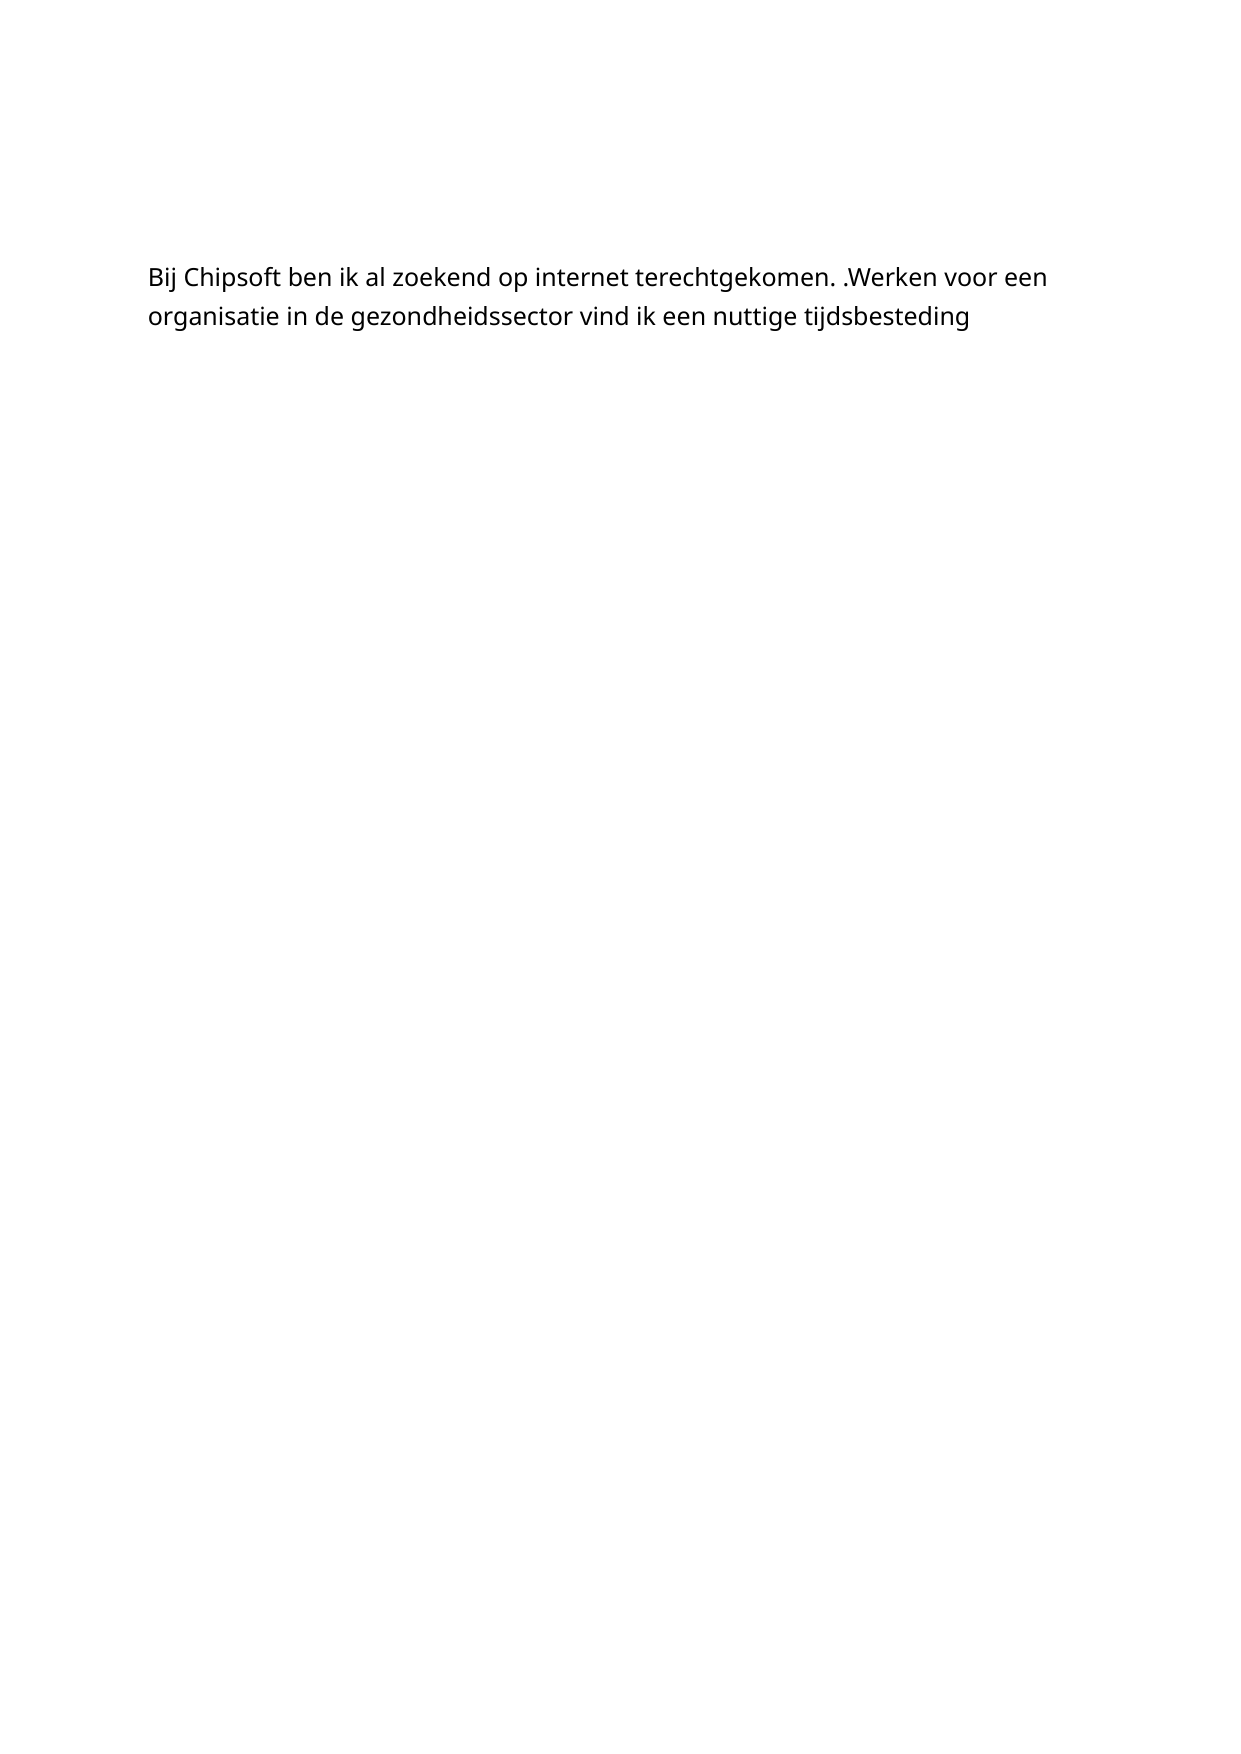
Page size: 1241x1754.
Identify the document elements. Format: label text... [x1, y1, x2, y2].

text Bij Chipsoft ben ik al zoekend op internet terechtgekomen. .Werken voor een organisatie in de gezondheidssector vind ik een nuttige tijdsbesteding [148, 259, 1093, 332]
